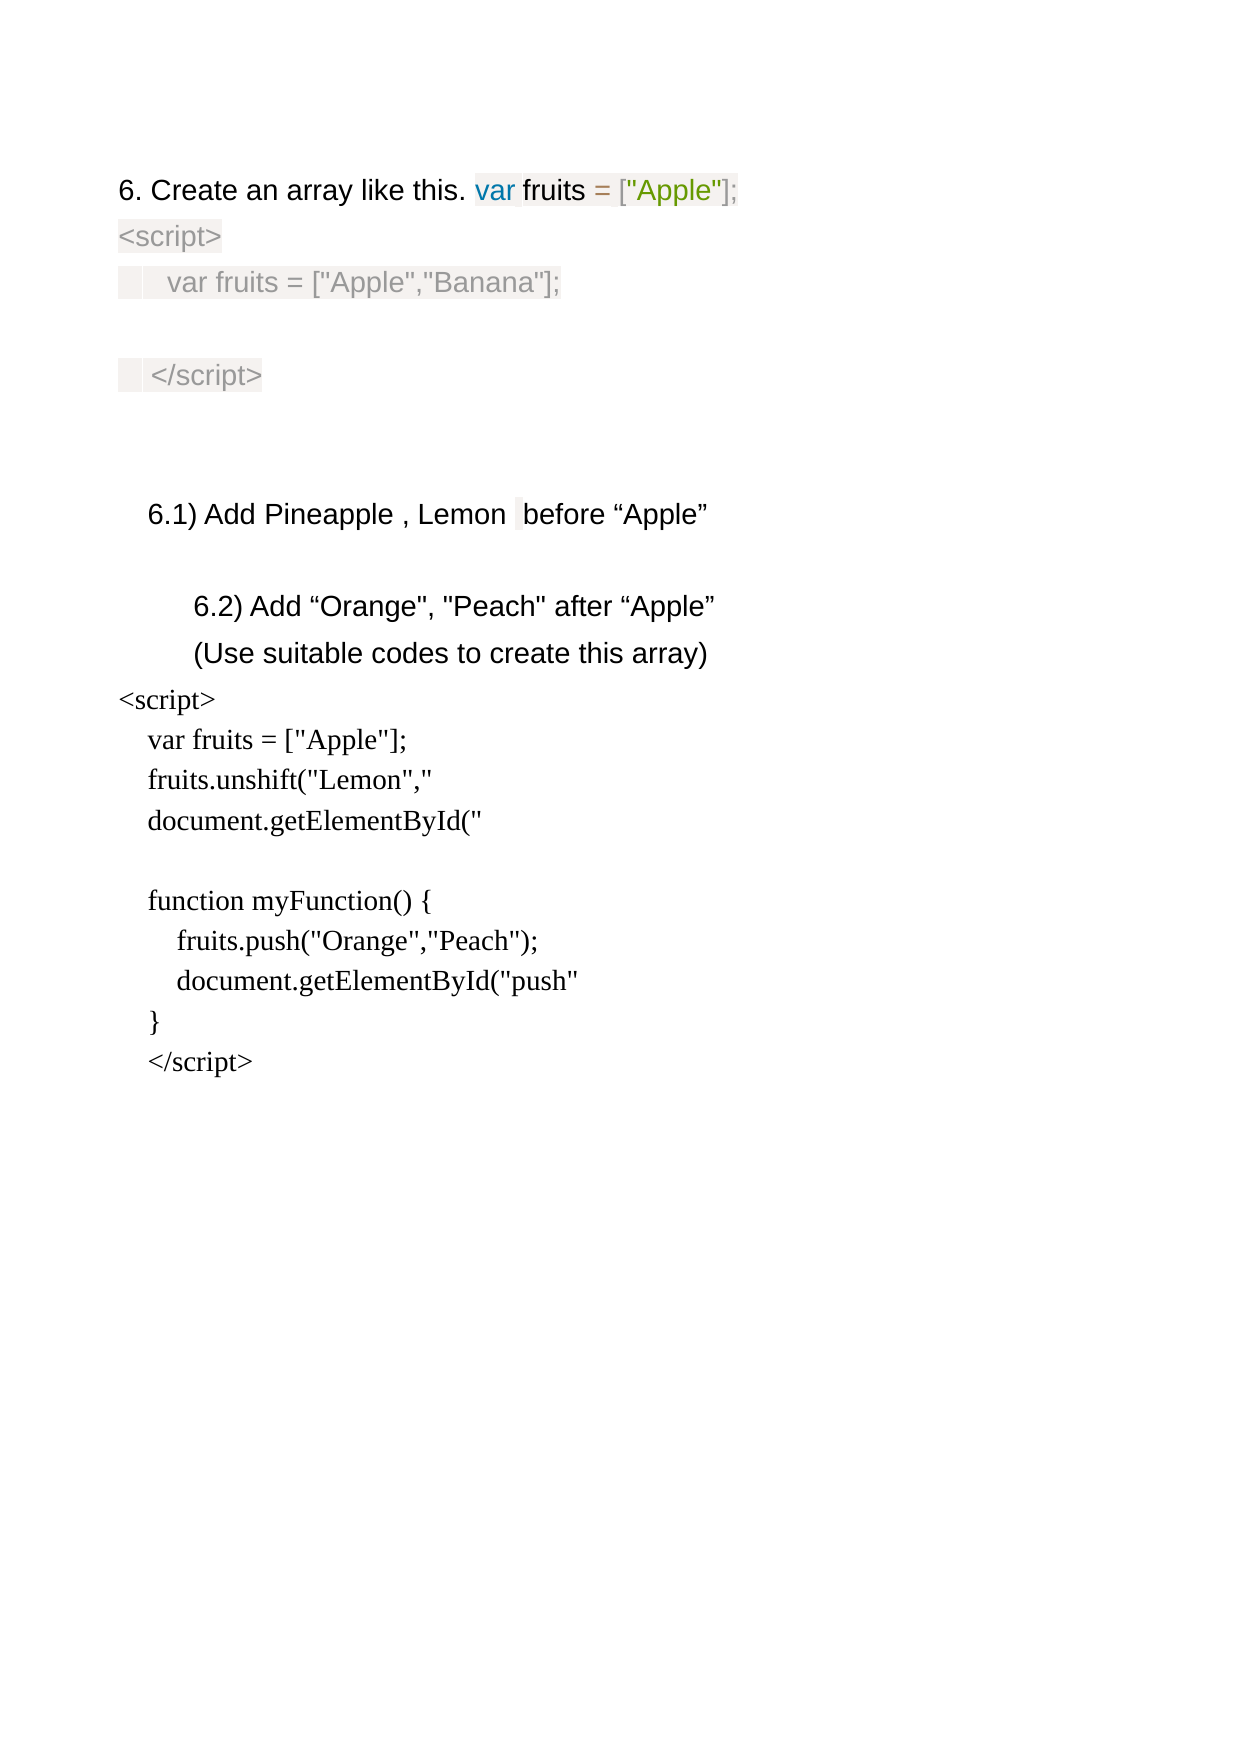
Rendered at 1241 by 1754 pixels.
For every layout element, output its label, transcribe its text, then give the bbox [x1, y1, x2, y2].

text <script> var fruits = ["Apple","Banana"]; </script> [118, 219, 1122, 392]
text 6. Create an array like this. var fruits = ["Apple"]; [118, 173, 1122, 207]
text 6.1) Add Pineapple , Lemon before “Apple” [118, 497, 1122, 530]
text (Use suitable codes to create this array) [118, 636, 1122, 669]
text 6.2) Add “Orange", "Peach" after “Apple” [118, 589, 1122, 623]
text <script> var fruits = ["Apple"]; fruits.unshift("Lemon"," document.getElementById(" function myFunction() { fruits.push("Orange","Peach"); document.getElementById("push" } </script> [118, 682, 1122, 1359]
